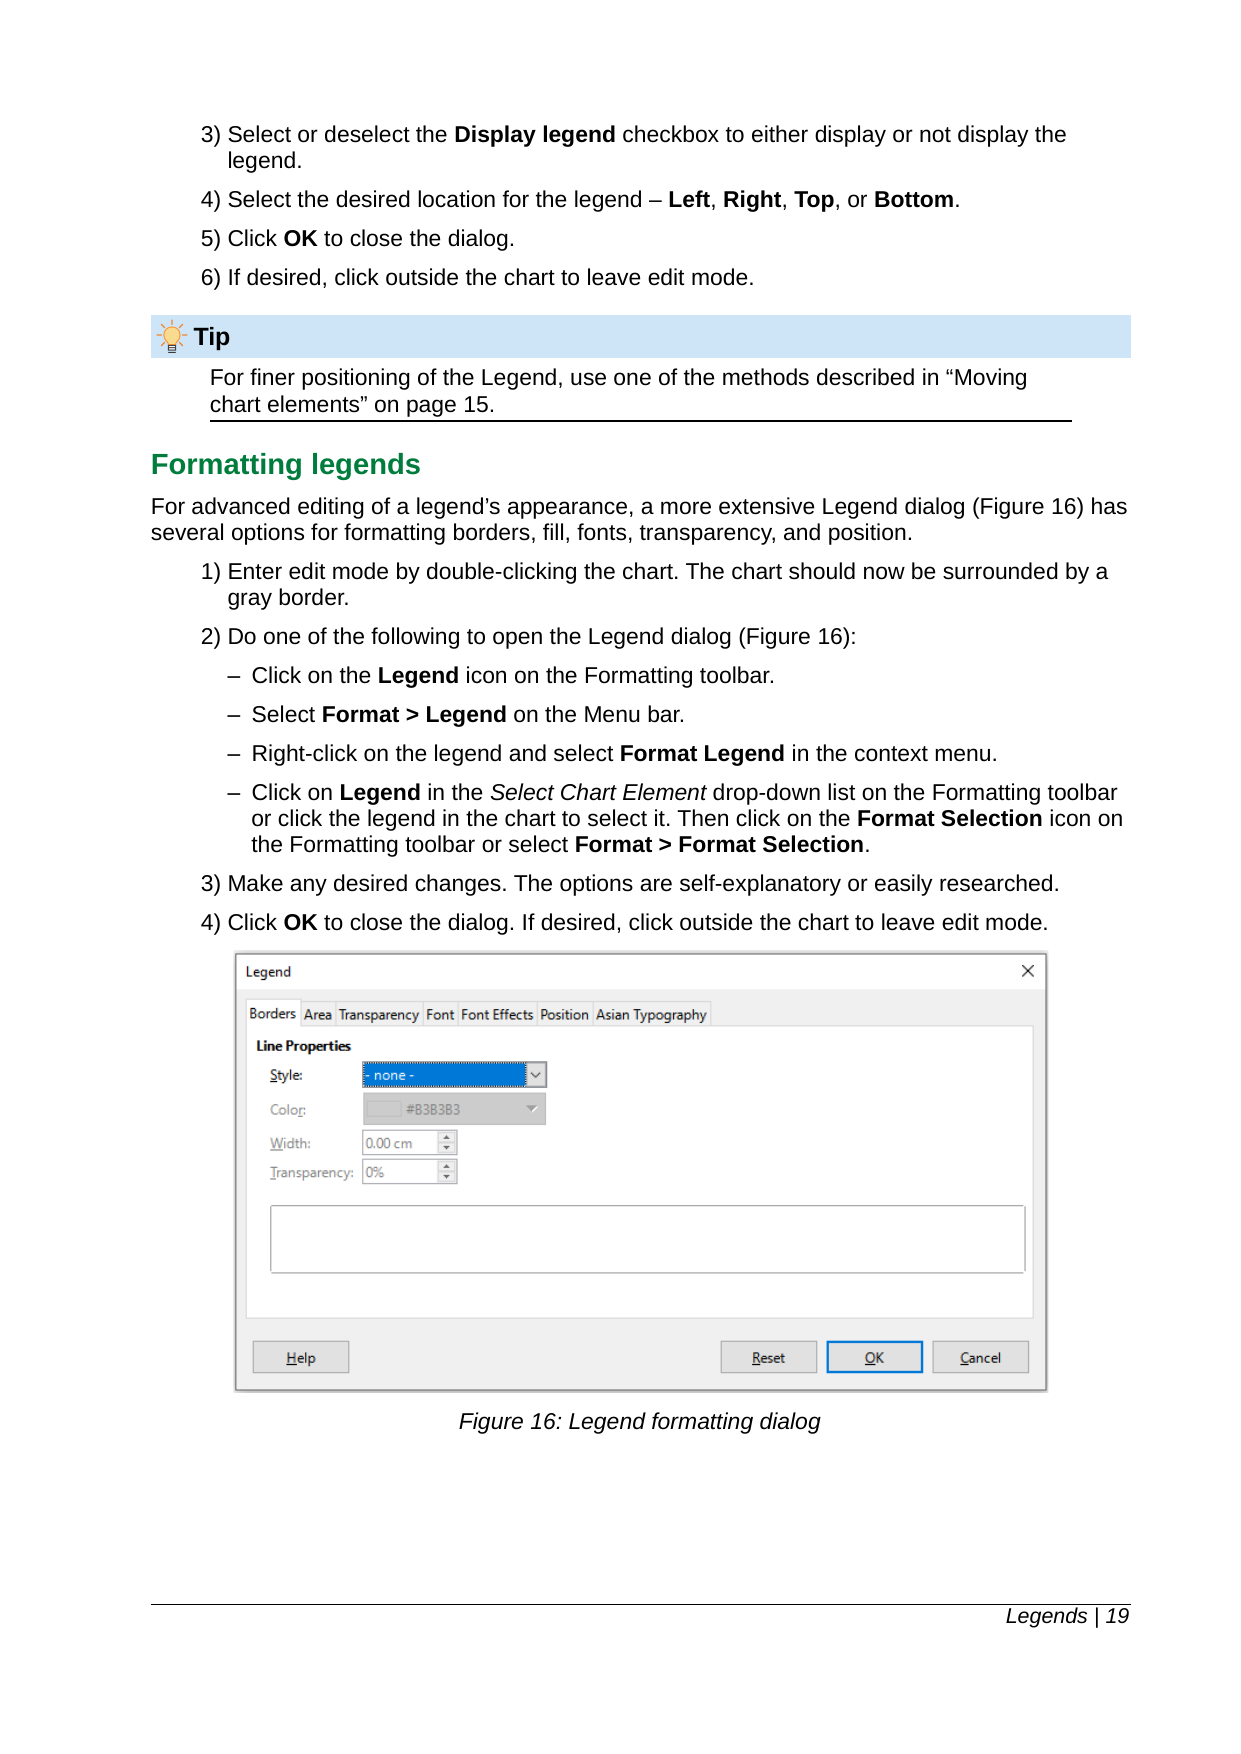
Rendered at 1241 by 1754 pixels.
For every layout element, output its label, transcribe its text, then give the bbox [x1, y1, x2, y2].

list Select the desired location for the legend – Left, Right, Top, or Bottom. [227, 186, 1131, 213]
picture [233, 950, 1049, 1393]
subtitle Formatting legends [151, 447, 1131, 480]
list Select Format > Legend on the Menu bar. [227, 701, 1131, 727]
list Right-click on the legend and select Format Legend in the context menu. [227, 740, 1131, 766]
list For advanced editing of a legend’s appearance, a more extensive Legend dialog (Figure 16) has several options for formatting borders, fill, fonts, transparency, and position. [151, 493, 1131, 545]
list Select or deselect the Display legend checkbox to either display or not display the legend. [227, 121, 1131, 174]
list If desired, click outside the chart to leave edit mode. [227, 264, 1131, 290]
text Figure 16: Legend formatting dialog [230, 1408, 1051, 1434]
list Click on the Legend icon on the Formatting toolbar. [227, 662, 1131, 688]
list Enter edit mode by double-clicking the chart. The chart should now be surrounded by a gray border. [227, 558, 1131, 611]
list Click OK to close the dialog. [227, 225, 1131, 251]
list Click OK to close the dialog. If desired, click outside the chart to leave edit mode. [227, 909, 1131, 935]
list Do one of the following to open the Legend dialog (Figure 16): [227, 623, 1131, 649]
text For finer positioning of the Legend, use one of the methods described in “Moving chart elements” on page 15. [209, 364, 1072, 422]
list Click on Legend in the Select Chart Element drop-down list on the Formatting toolbar or click the legend in the chart to select it. Then click on the Format Selection icon on the Formatting toolbar or select Format > Format Selection. [227, 778, 1131, 858]
list Make any desired changes. The options are self-explanatory or easily researched. [227, 870, 1131, 896]
subtitle Tip [151, 315, 1131, 358]
